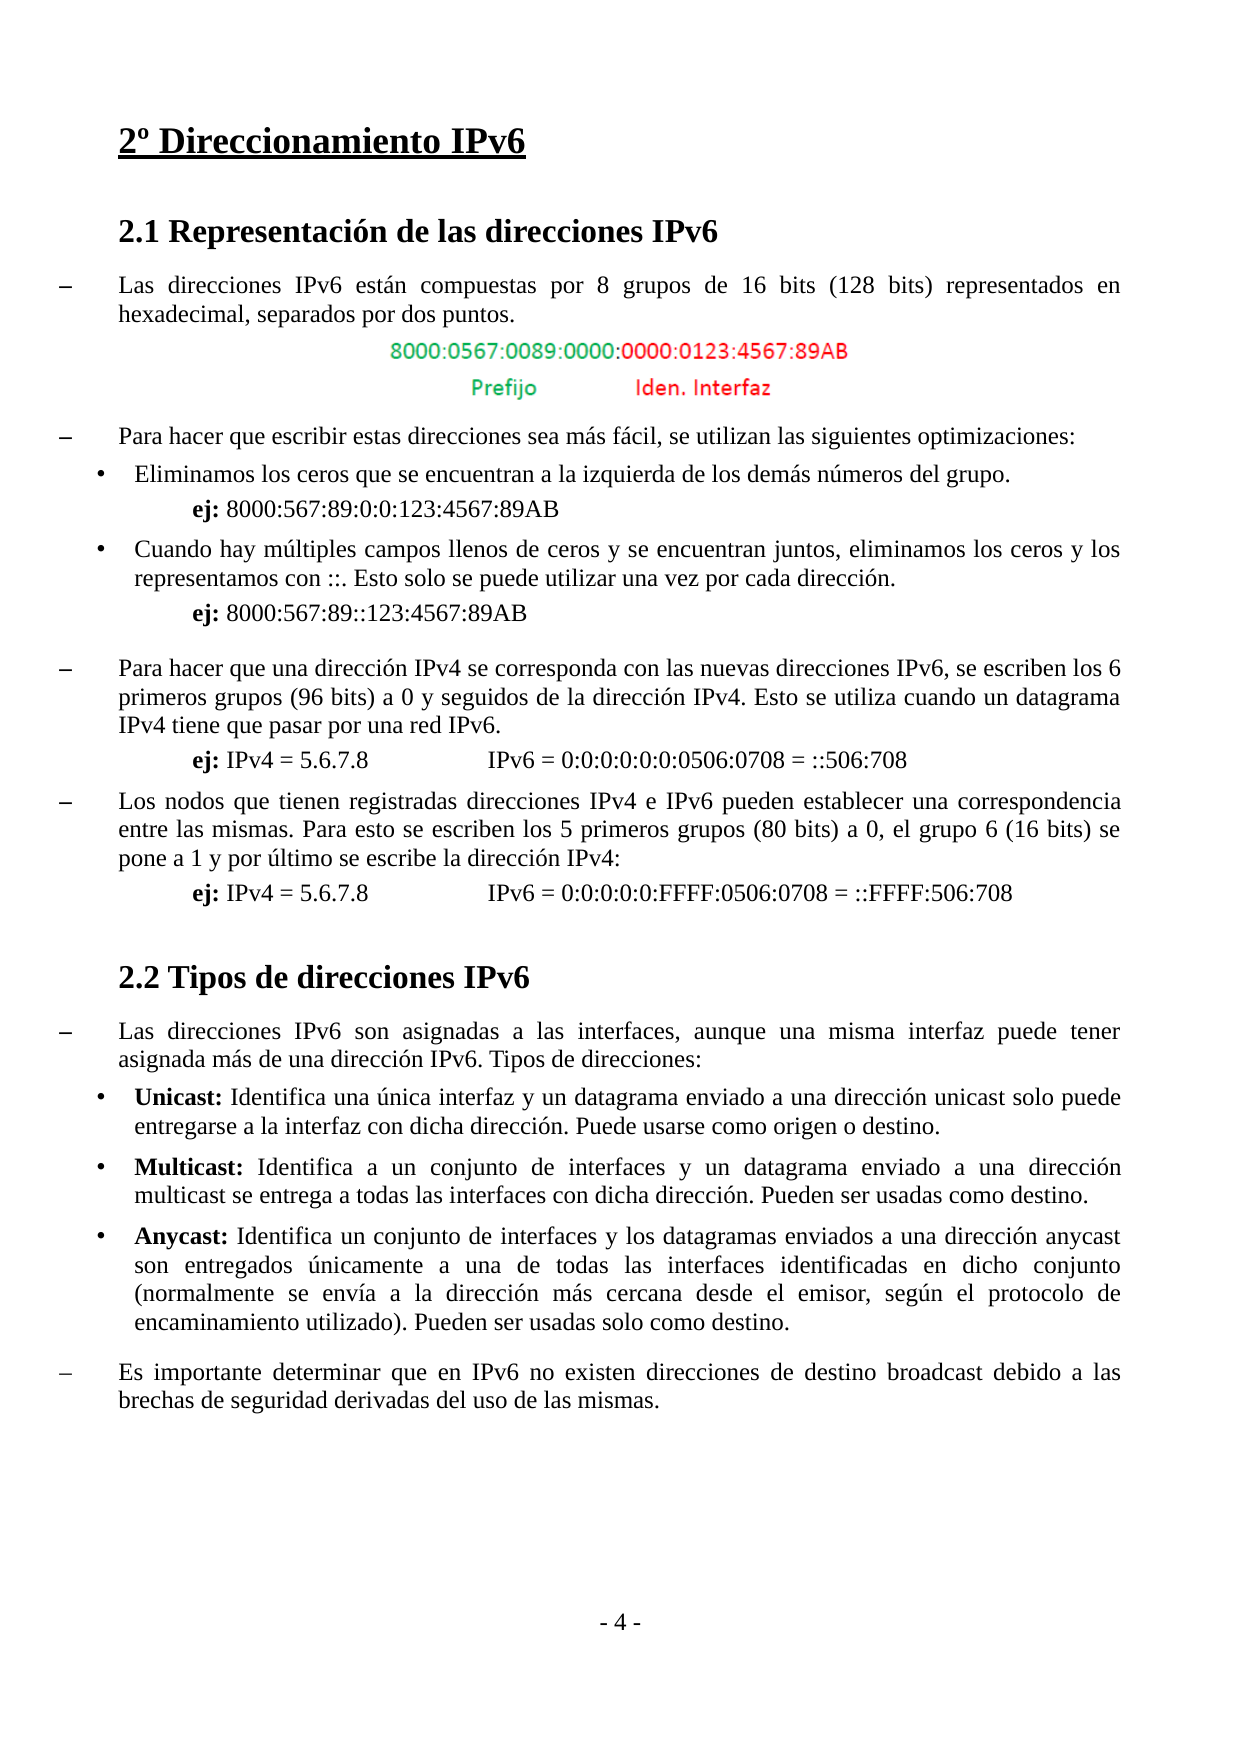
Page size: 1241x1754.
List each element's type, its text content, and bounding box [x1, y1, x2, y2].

text – Es importante determinar que en IPv6 no existen direcciones de destino broadcast debido a las brechas de seguridad derivadas del uso de las mismas. [59, 1357, 1122, 1414]
text 2.2 Tipos de direcciones IPv6 [118, 957, 1122, 995]
text ej: 8000:567:89::123:4567:89AB [59, 598, 1122, 626]
list Eliminamos los ceros que se encuentran a la izquierda de los demás números del grupo. [97, 459, 1122, 488]
text – Para hacer que una dirección IPv4 se corresponda con las nuevas direcciones IPv6, se escriben los 6 primeros grupos (96 bits) a 0 y seguidos de la dirección IPv4. Esto se utiliza cuando un datagrama IPv4 tiene que pasar por una red IPv6. [59, 653, 1122, 739]
text ej: IPv4 = 5.6.7.8 IPv6 = 0:0:0:0:0:0:0506:0708 = ::506:708 [59, 745, 1122, 774]
text 2º Direccionamiento IPv6 [118, 118, 1122, 161]
text 2.1 Representación de las direcciones IPv6 [118, 211, 1122, 250]
text – Para hacer que escribir estas direcciones sea más fácil, se utilizan las siguientes optimizaciones: [59, 348, 1122, 450]
list Anycast: Identifica un conjunto de interfaces y los datagramas enviados a una dirección anycast son entregados únicamente a una de todas las interfaces identificadas en dicho conjunto (normalmente se envía a la dirección más cercana desde el emisor, según el protocolo de encaminamiento utilizado). Pueden ser usadas solo como destino. [97, 1221, 1122, 1336]
text – Las direcciones IPv6 están compuestas por 8 grupos de 16 bits (128 bits) representados en hexadecimal, separados por dos puntos. [59, 270, 1122, 328]
list Multicast: Identifica a un conjunto de interfaces y un datagrama enviado a una dirección multicast se entrega a todas las interfaces con dicha dirección. Pueden ser usadas como destino. [97, 1152, 1122, 1209]
text – Las direcciones IPv6 son asignadas a las interfaces, aunque una misma interfaz puede tener asignada más de una dirección IPv6. Tipos de direcciones: [59, 1016, 1122, 1073]
list Unicast: Identifica una única interfaz y un datagrama enviado a una dirección unicast solo puede entregarse a la interfaz con dicha dirección. Puede usarse como origen o destino. [97, 1082, 1122, 1140]
text – Los nodos que tienen registradas direcciones IPv4 e IPv6 pueden establecer una correspondencia entre las mismas. Para esto se escriben los 5 primeros grupos (80 bits) a 0, el grupo 6 (16 bits) se pone a 1 y por último se escribe la dirección IPv4: [59, 786, 1122, 872]
picture [385, 335, 855, 401]
text ej: 8000:567:89:0:0:123:4567:89AB [59, 494, 1122, 522]
text ej: IPv4 = 5.6.7.8 IPv6 = 0:0:0:0:0:FFFF:0506:0708 = ::FFFF:506:708 [59, 878, 1122, 907]
list Cuando hay múltiples campos llenos de ceros y se encuentran juntos, eliminamos los ceros y los representamos con ::. Esto solo se puede utilizar una vez por cada dirección. [97, 534, 1122, 592]
